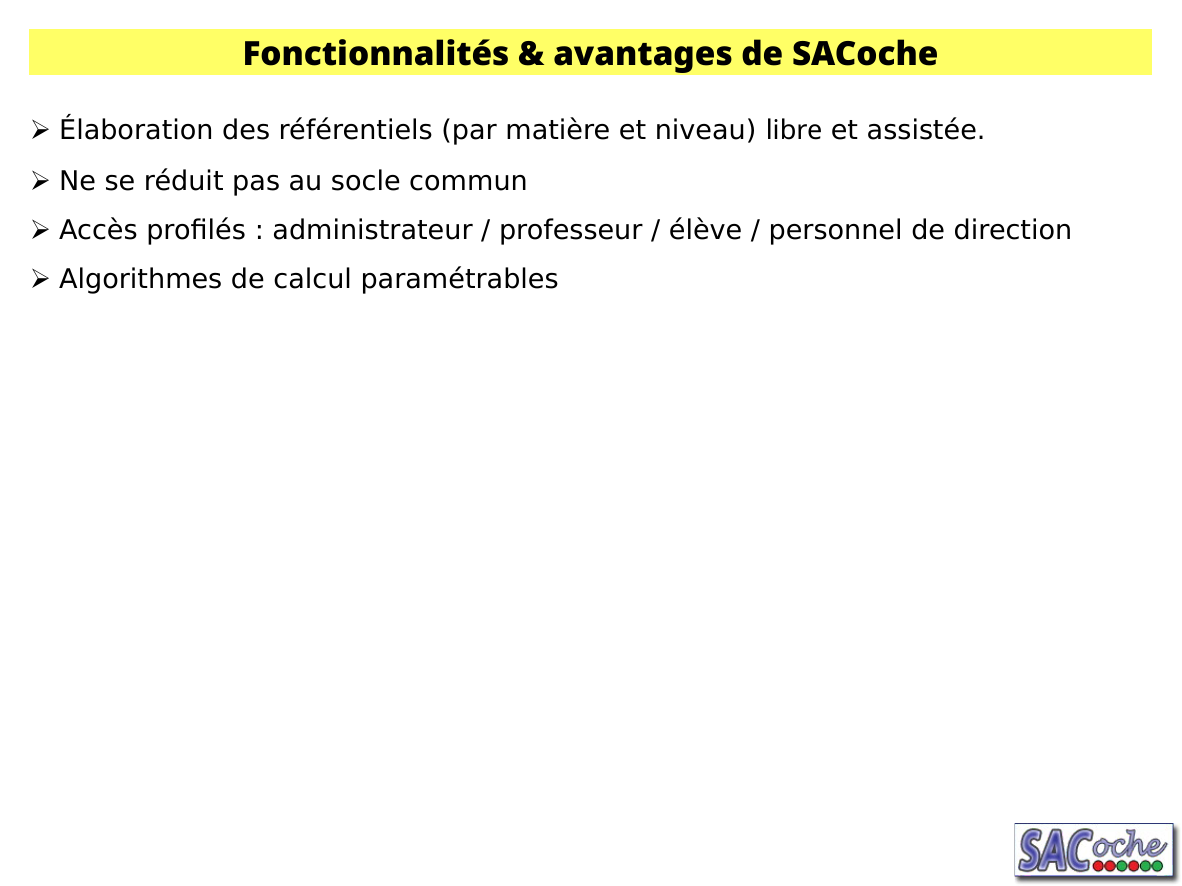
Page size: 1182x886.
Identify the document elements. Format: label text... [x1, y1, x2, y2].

text Fonctionnalités & avantages de SACoche [29, 29, 1152, 75]
list Algorithmes de calcul paramétrables [29, 263, 1152, 295]
picture [1014, 823, 1182, 886]
list Accès profilés : administrateur / professeur / élève / personnel de direction [29, 214, 1152, 246]
list Ne se réduit pas au socle commun [29, 165, 1152, 196]
list Élaboration des référentiels (par matière et niveau) libre et assistée. [29, 110, 1152, 147]
